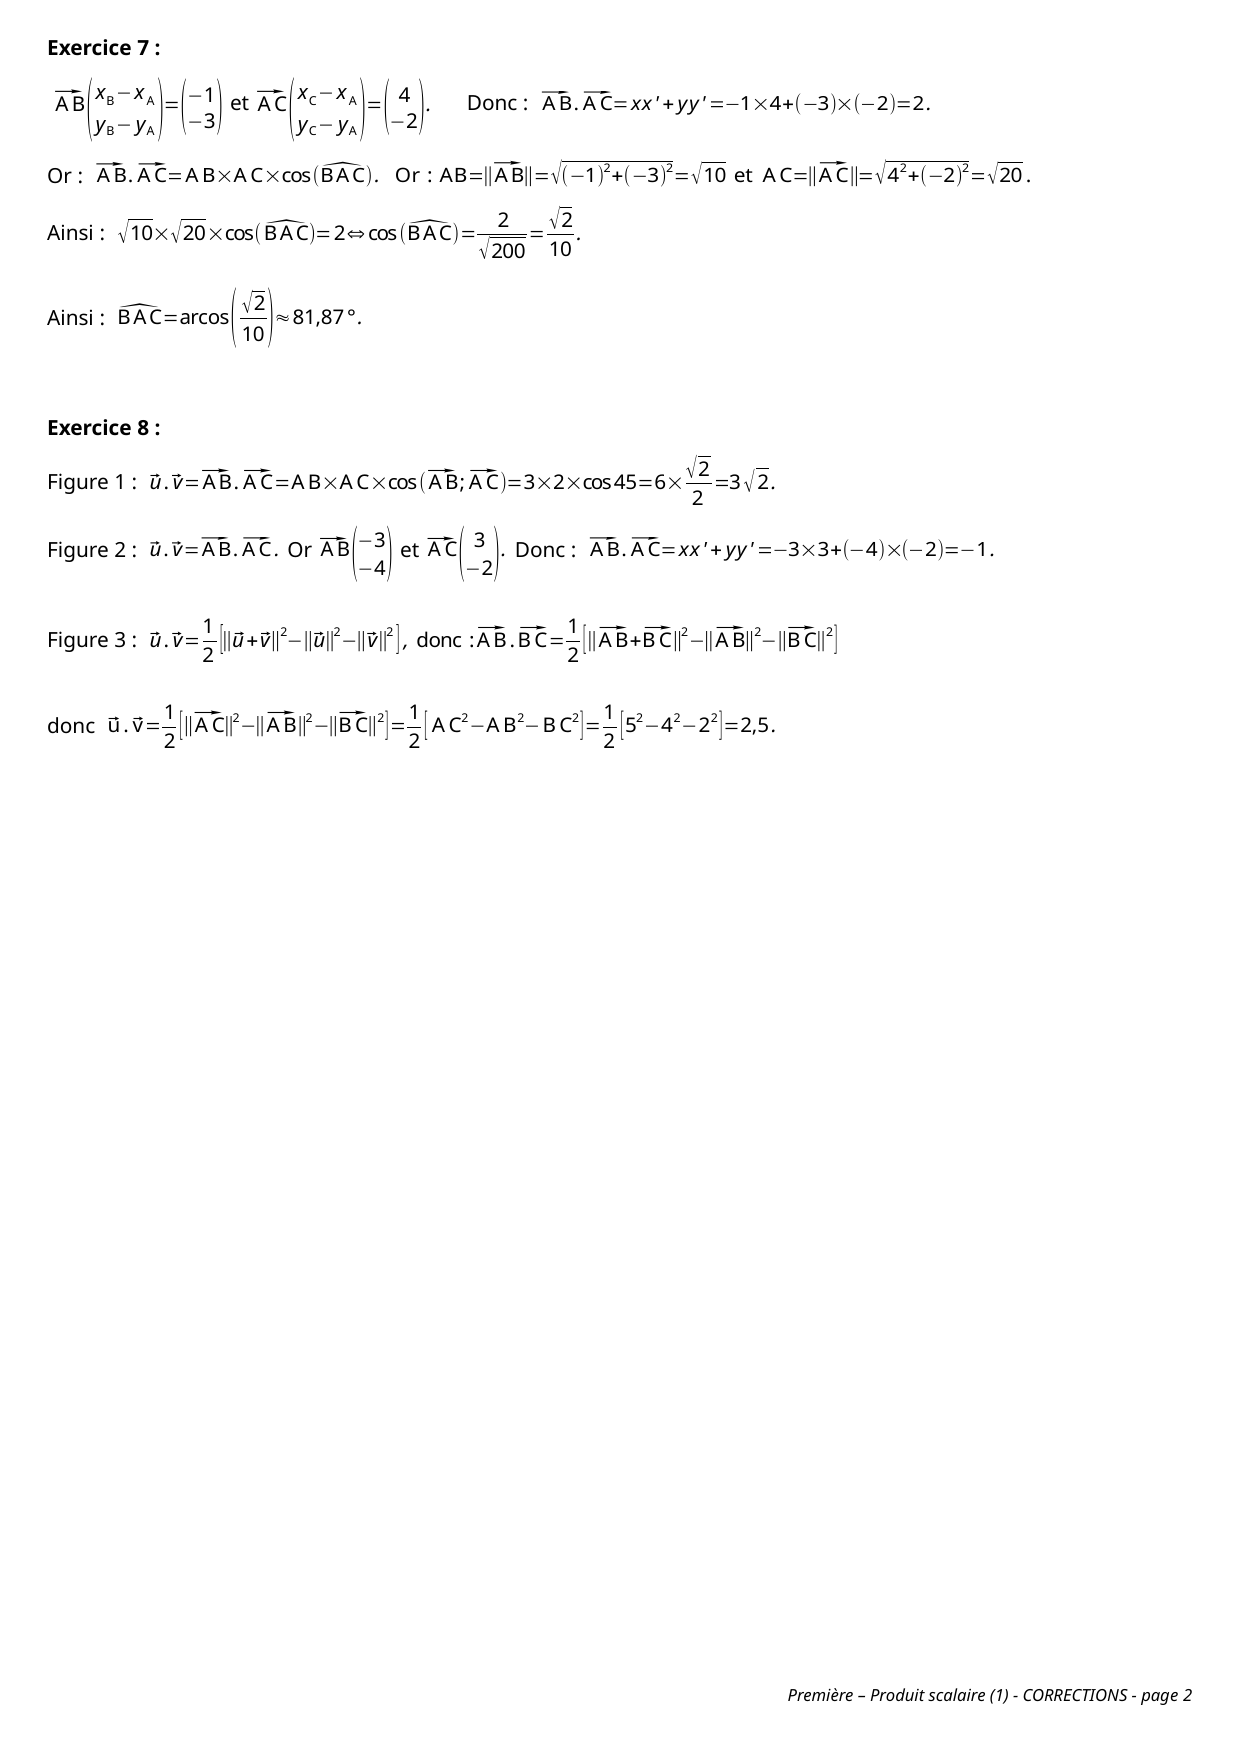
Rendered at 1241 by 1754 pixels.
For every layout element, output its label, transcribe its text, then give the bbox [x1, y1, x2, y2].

text Figure 2 : OretDonc : Figure 3 : donc [47, 524, 1194, 756]
text et Donc : Or : Ainsi : [47, 75, 1194, 265]
text Exercice 7 : [47, 33, 1194, 61]
text Figure 1 : [47, 453, 1194, 512]
text Ainsi : [47, 285, 1194, 393]
text Exercice 8 : [47, 413, 1194, 442]
